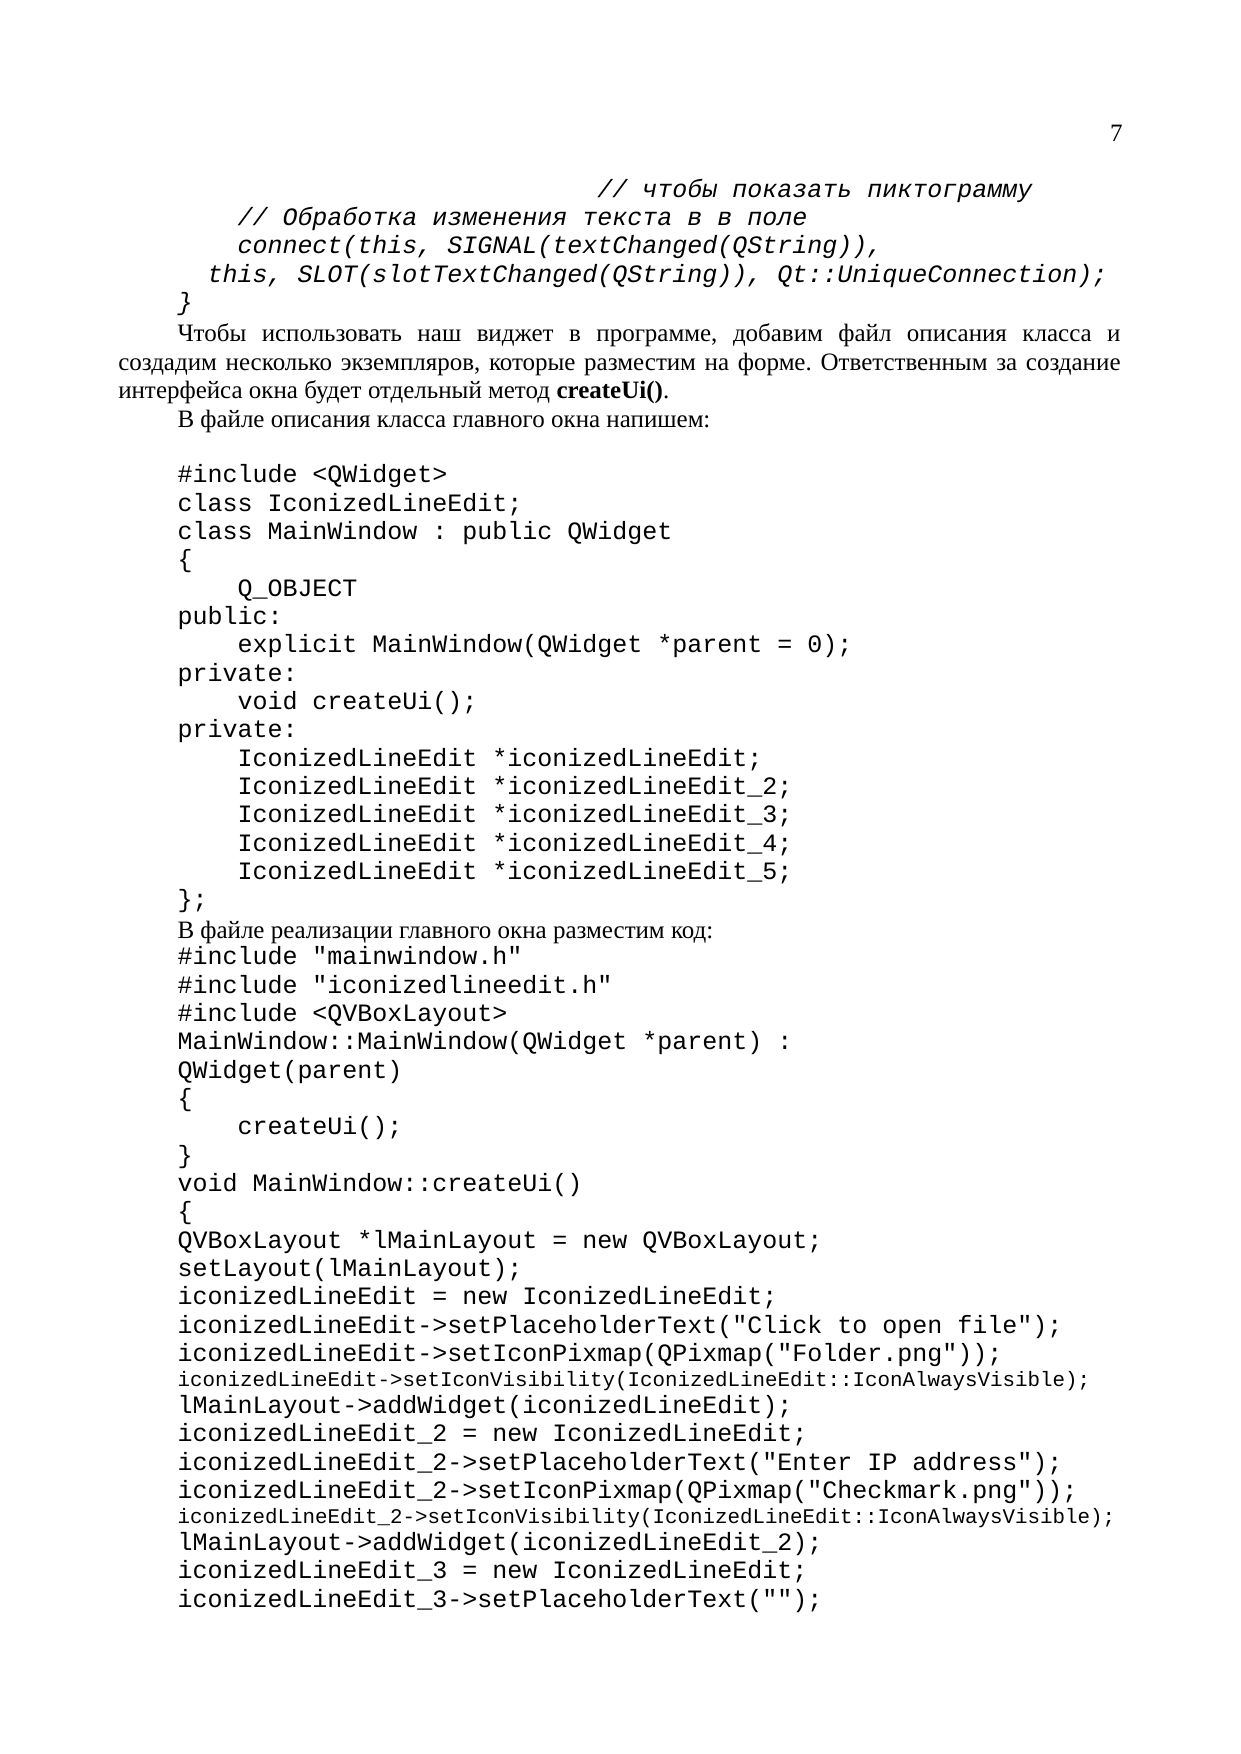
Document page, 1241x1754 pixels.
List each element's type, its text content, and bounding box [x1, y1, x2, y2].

text IconizedLineEdit *iconizedLineEdit_2; [177, 773, 1122, 802]
text void MainWindow::createUi() [177, 1171, 1122, 1199]
text iconizedLineEdit_3 = new IconizedLineEdit; [177, 1558, 1122, 1586]
text iconizedLineEdit = new IconizedLineEdit; [177, 1284, 1122, 1312]
text // чтобы показать пиктограмму [177, 176, 1122, 205]
text IconizedLineEdit *iconizedLineEdit_5; [177, 858, 1122, 887]
text iconizedLineEdit->setIconVisibility(IconizedLineEdit::IconAlwaysVisible); [177, 1369, 1122, 1392]
text В файле реализации главного окна разместим код: [118, 915, 1122, 944]
text iconizedLineEdit->setIconPixmap(QPixmap("Folder.png")); [177, 1341, 1122, 1369]
text iconizedLineEdit->setPlaceholderText("Click to open file"); [177, 1312, 1122, 1341]
text MainWindow::MainWindow(QWidget *parent) : [177, 1029, 1122, 1057]
text private: [177, 660, 1122, 688]
text lMainLayout->addWidget(iconizedLineEdit_2); [177, 1529, 1122, 1558]
text connect(this, SIGNAL(textChanged(QString)), [177, 233, 1122, 261]
text В файле описания класса главного окна напишем: [118, 404, 1122, 433]
text } [177, 290, 1122, 318]
text QVBoxLayout *lMainLayout = new QVBoxLayout; [177, 1227, 1122, 1256]
text class IconizedLineEdit; [177, 490, 1122, 518]
text iconizedLineEdit_2->setPlaceholderText("Enter IP address"); [177, 1449, 1122, 1477]
text iconizedLineEdit_3->setPlaceholderText(""); [177, 1586, 1122, 1614]
text IconizedLineEdit *iconizedLineEdit_3; [177, 802, 1122, 830]
text class MainWindow : public QWidget [177, 518, 1122, 547]
text private: [177, 717, 1122, 745]
text { [177, 1086, 1122, 1114]
text Чтобы использовать наш виджет в программе, добавим файл описания класса и создадим несколько экземпляров, которые разместим на форме. Ответственным за создание интерфейса окна будет отдельный метод createUi(). [118, 318, 1122, 404]
text IconizedLineEdit *iconizedLineEdit_4; [177, 830, 1122, 858]
text QWidget(parent) [177, 1057, 1122, 1086]
text public: [177, 603, 1122, 632]
text explicit MainWindow(QWidget *parent = 0); [177, 632, 1122, 660]
text Q_OBJECT [177, 575, 1122, 603]
text }; [177, 887, 1122, 915]
text iconizedLineEdit_2 = new IconizedLineEdit; [177, 1421, 1122, 1449]
text } [177, 1142, 1122, 1171]
text // Обработка изменения текста в в поле [177, 205, 1122, 233]
text iconizedLineEdit_2->setIconVisibility(IconizedLineEdit::IconAlwaysVisible); [177, 1506, 1122, 1529]
text setLayout(lMainLayout); [177, 1256, 1122, 1284]
text #include <QVBoxLayout> [177, 1001, 1122, 1029]
text IconizedLineEdit *iconizedLineEdit; [177, 745, 1122, 773]
text void createUi(); [177, 688, 1122, 717]
text this, SLOT(slotTextChanged(QString)), Qt::UniqueConnection); [177, 261, 1122, 290]
text lMainLayout->addWidget(iconizedLineEdit); [177, 1392, 1122, 1421]
text { [177, 547, 1122, 575]
text #include "iconizedlineedit.h" [177, 972, 1122, 1001]
text #include <QWidget> [177, 462, 1122, 490]
text iconizedLineEdit_2->setIconPixmap(QPixmap("Checkmark.png")); [177, 1477, 1122, 1506]
text { [177, 1199, 1122, 1227]
text createUi(); [177, 1114, 1122, 1142]
text #include "mainwindow.h" [177, 944, 1122, 972]
